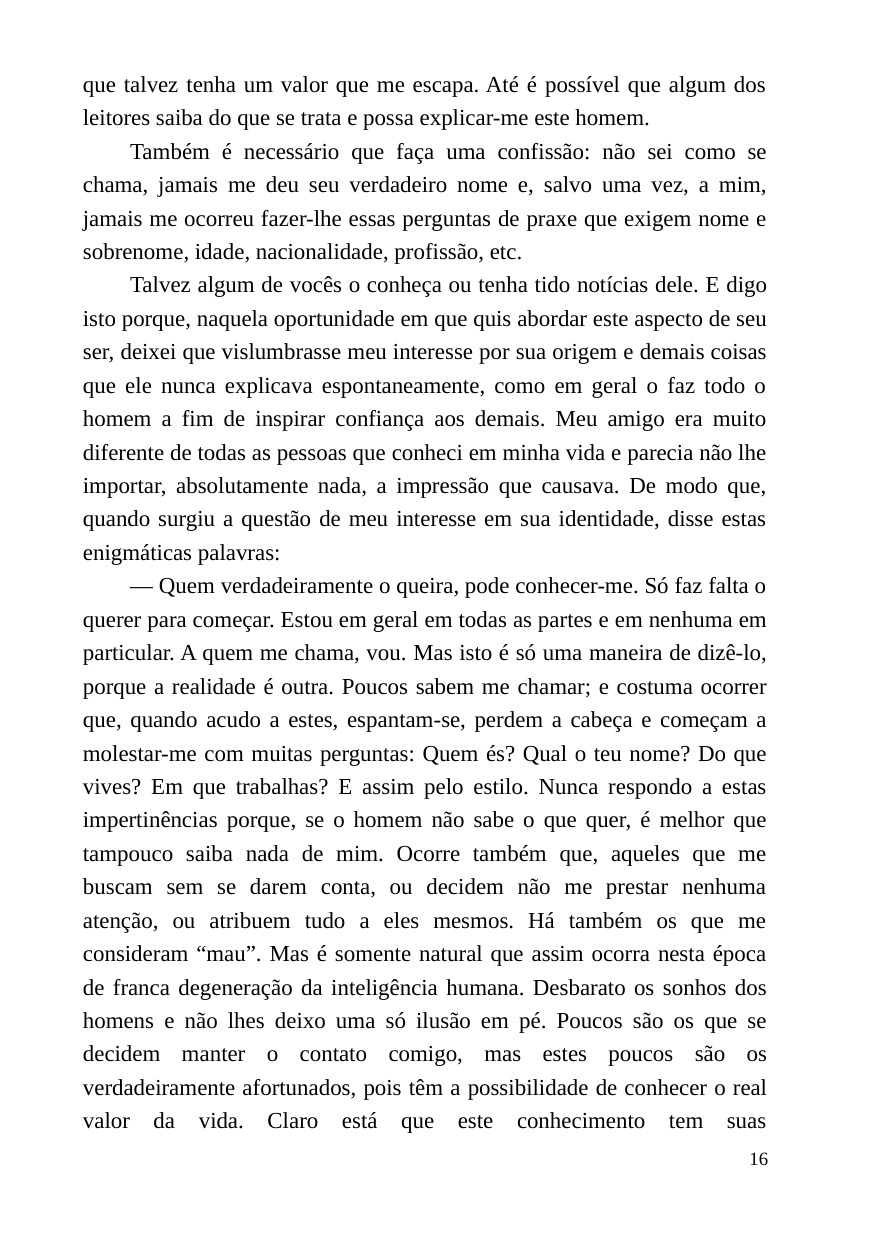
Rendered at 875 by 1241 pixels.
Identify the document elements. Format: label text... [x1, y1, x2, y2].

text Talvez algum de vocês o conheça ou tenha tido notícias dele. E digo isto porque, naquela oportunidade em que quis abordar este aspecto de seu ser, deixei que vislumbrasse meu interesse por sua origem e demais coisas que ele nunca explicava espontaneamente, como em geral o faz todo o homem a fim de inspirar confiança aos demais. Meu amigo era muito diferente de todas as pessoas que conheci em minha vida e parecia não lhe importar, absolutamente nada, a impressão que causava. De modo que, quando surgiu a questão de meu interesse em sua identidade, disse estas enigmáticas palavras: [83, 271, 768, 565]
text Também é necessário que faça uma confissão: não sei como se chama, jamais me deu seu verdadeiro nome e, salvo uma vez, a mim, jamais me ocorreu fazer-lhe essas perguntas de praxe que exigem nome e sobrenome, idade, nacionalidade, profissão, etc. [83, 138, 768, 264]
text que talvez tenha um valor que me escapa. Até é possível que algum dos leitores saiba do que se trata e possa explicar-me este homem. [83, 71, 768, 131]
text — Quem verdadeiramente o queira, pode conhecer-me. Só faz falta o querer para começar. Estou em geral em todas as partes e em nenhuma em particular. A quem me chama, vou. Mas isto é só uma maneira de dizê-lo, porque a realidade é outra. Poucos sabem me chamar; e costuma ocorrer que, quando acudo a estes, espantam-se, perdem a cabeça e começam a molestar-me com muitas perguntas: Quem és? Qual o teu nome? Do que vives? Em que trabalhas? E assim pelo estilo. Nunca respondo a estas impertinências porque, se o homem não sabe o que quer, é melhor que tampouco saiba nada de mim. Ocorre também que, aqueles que me buscam sem se darem conta, ou decidem não me prestar nenhuma atenção, ou atribuem tudo a eles mesmos. Há também os que me consideram “mau”. Mas é somente natural que assim ocorra nesta época de franca degeneração da inteligência humana. Desbarato os sonhos dos homens e não lhes deixo uma só ilusão em pé. Poucos são os que se decidem manter o contato comigo, mas estes poucos são os verdadeiramente afortunados, pois têm a possibilidade de conhecer o real valor da vida. Claro está que este conhecimento tem suas [83, 572, 768, 1134]
